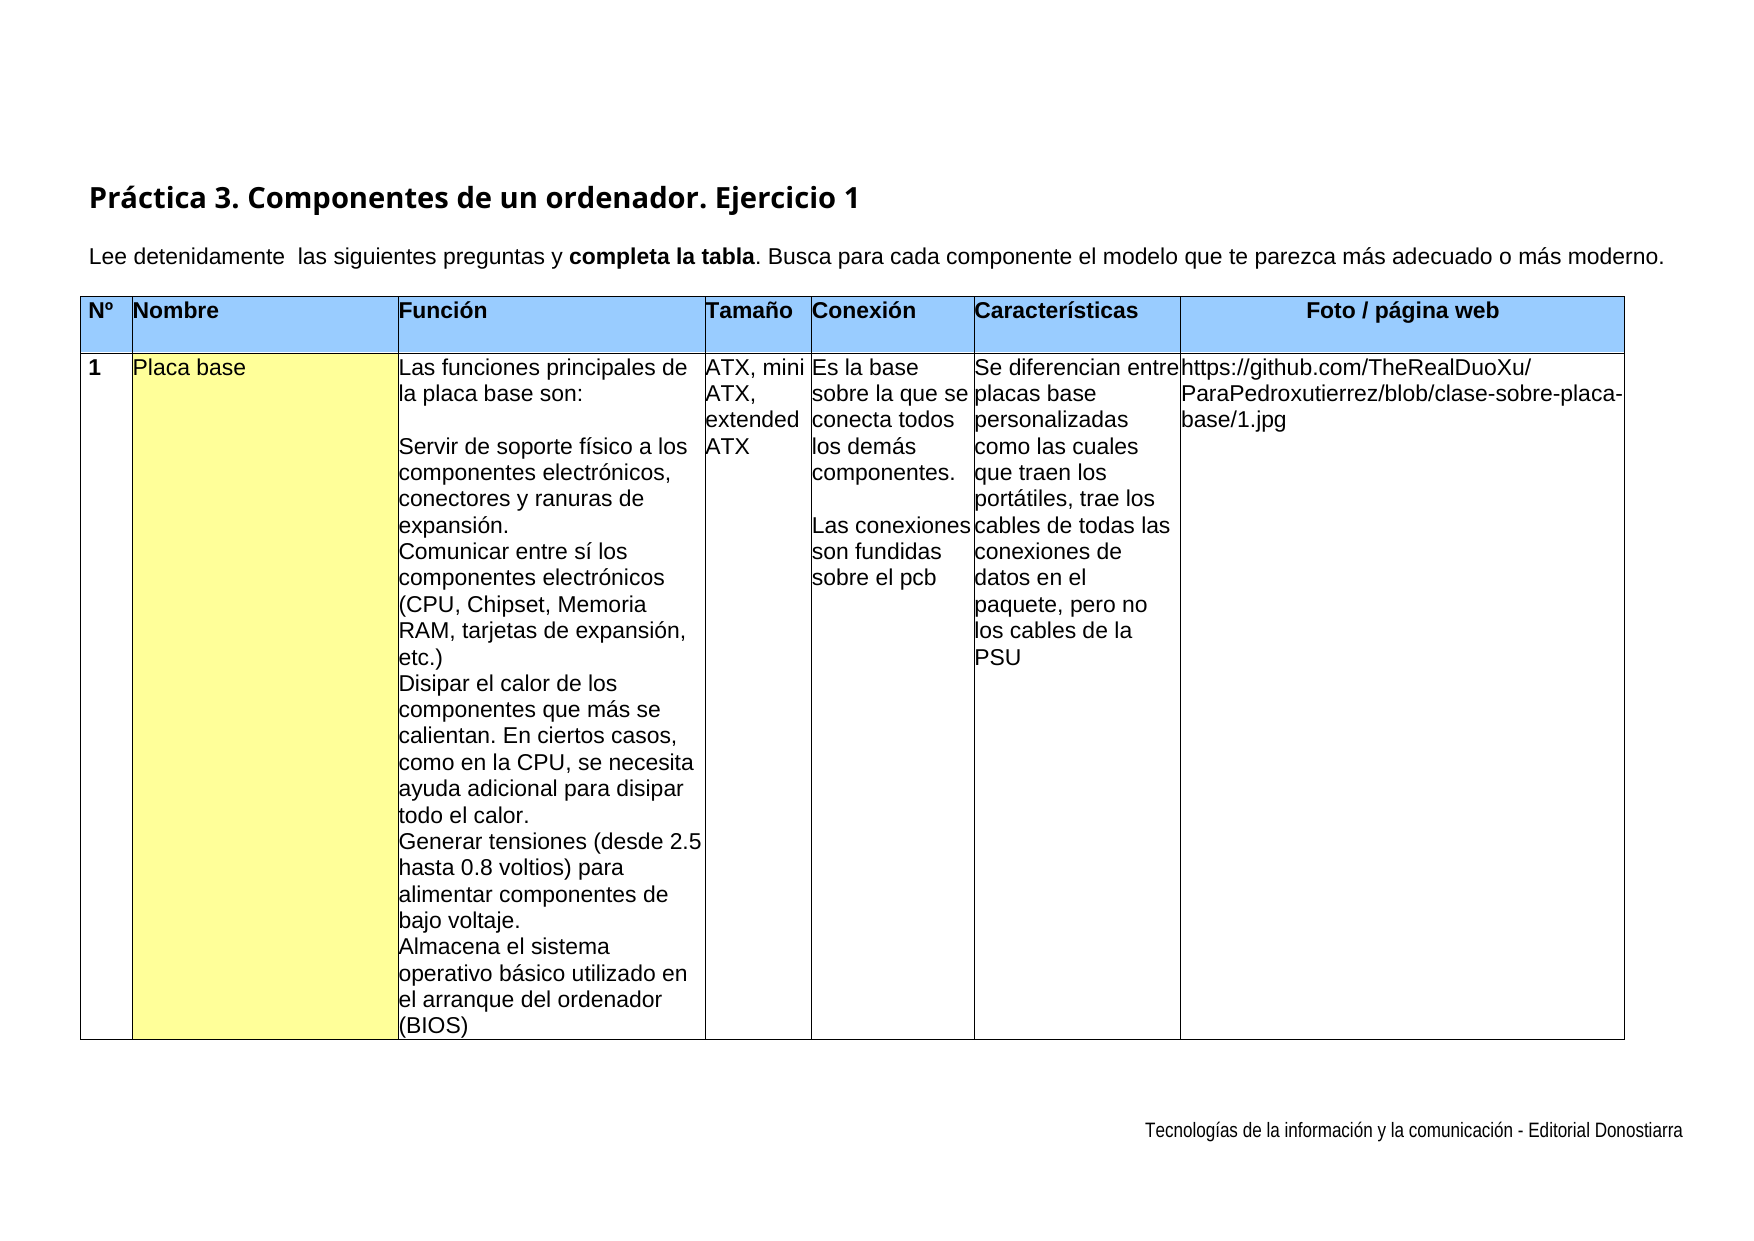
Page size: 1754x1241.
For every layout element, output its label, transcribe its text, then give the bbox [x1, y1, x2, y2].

table_cell Placa base [133, 354, 398, 1039]
table_cell ATX, mini ATX, extended ATX [706, 354, 811, 1039]
table_cell [81, 354, 132, 1039]
table_cell Se diferencian entre placas base personalizadas como las cuales que traen los portátiles, trae los cables de todas las conexiones de datos en el paquete, pero no los cables de la PSU [975, 354, 1180, 1039]
table_header Foto / página web [1181, 297, 1624, 352]
text Práctica 3. Componentes de un ordenador. Ejercicio 1 [89, 177, 1683, 217]
table_header Nº [81, 297, 132, 352]
table_header Características [975, 297, 1180, 352]
table_header Tamaño [706, 297, 811, 352]
text Lee detenidamente las siguientes preguntas y completa la tabla. Busca para cada componente el modelo que te parezca más adecuado o más moderno. [89, 243, 1683, 269]
table_cell https://github.com/TheRealDuoXu/ParaPedroxutierrez/blob/clase-sobre-placa-base/1.jpg [1181, 354, 1624, 1039]
table_header Función [399, 297, 705, 352]
table_cell Es la base sobre la que se conecta todos los demás componentes. Las conexiones son fundidas sobre el pcb [812, 354, 974, 1039]
table_header Nombre [133, 297, 398, 352]
table_header Conexión [812, 297, 974, 352]
table_cell Las funciones principales de la placa base son: Servir de soporte físico a los componentes electrónicos, conectores y ranuras de expansión. Comunicar entre sí los componentes electrónicos (CPU, Chipset, Memoria RAM, tarjetas de expansión, etc.) Disipar el calor de los componentes que más se calientan. En ciertos casos, como en la CPU, se necesita ayuda adicional para disipar todo el calor. Generar tensiones (desde 2.5 hasta 0.8 voltios) para alimentar componentes de bajo voltaje. Almacena el sistema operativo básico utilizado en el arranque del ordenador (BIOS) [399, 354, 705, 1039]
